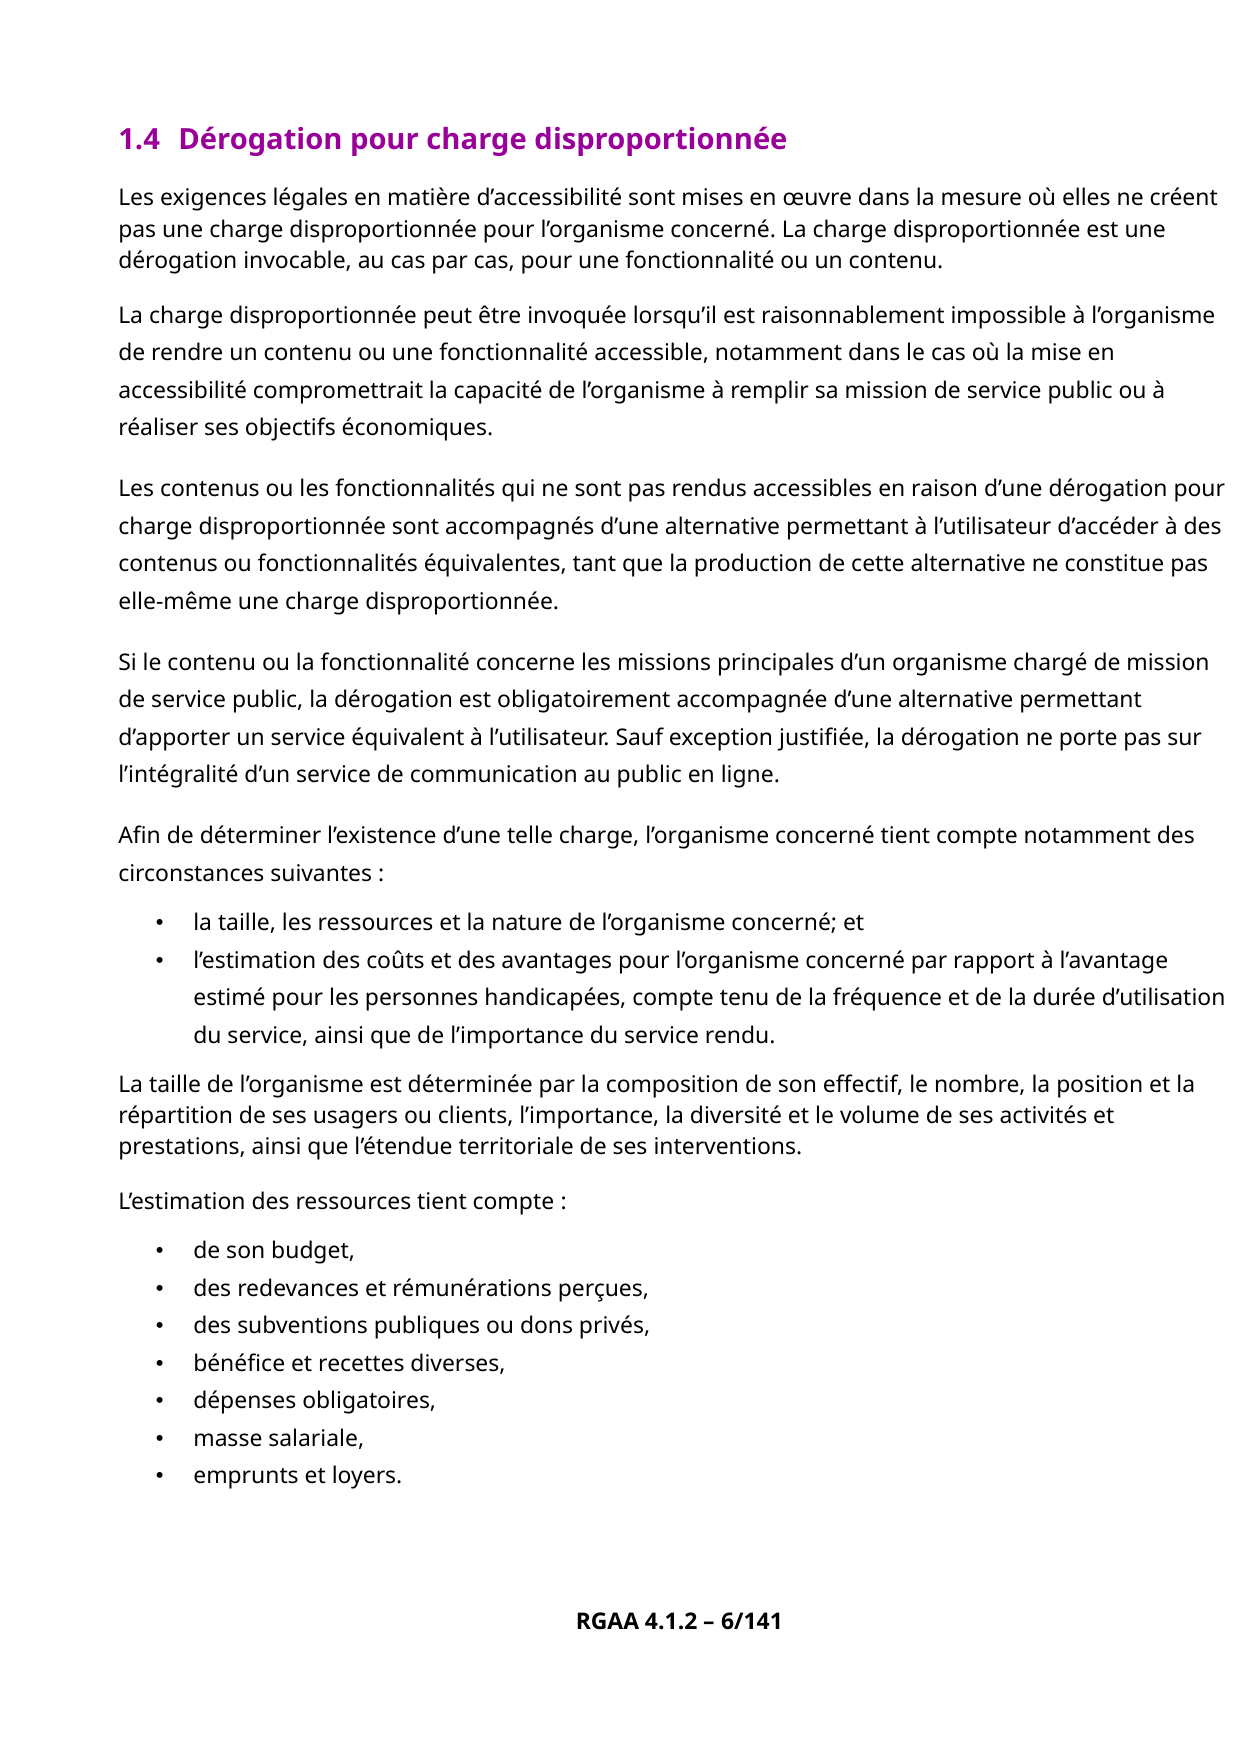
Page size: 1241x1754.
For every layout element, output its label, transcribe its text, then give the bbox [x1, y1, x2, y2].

text La charge disproportionnée peut être invoquée lorsqu’il est raisonnablement impossible à l’organisme de rendre un contenu ou une fonctionnalité accessible, notamment dans le cas où la mise en accessibilité compromettrait la capacité de l’organisme à remplir sa mission de service public ou à réaliser ses objectifs économiques. [118, 299, 1240, 442]
list l’estimation des coûts et des avantages pour l’organisme concerné par rapport à l’avantage estimé pour les personnes handicapées, compte tenu de la fréquence et de la durée d’utilisation du service, ainsi que de l’importance du service rendu. [156, 943, 1240, 1050]
text Les exigences légales en matière d’accessibilité sont mises en œuvre dans la mesure où elles ne créent pas une charge disproportionnée pour l’organisme concerné. La charge disproportionnée est une dérogation invocable, au cas par cas, pour une fonctionnalité ou un contenu. [118, 181, 1240, 275]
text La taille de l’organisme est déterminée par la composition de son effectif, le nombre, la position et la répartition de ses usagers ou clients, l’importance, la diversité et le volume de ses activités et prestations, ainsi que l’étendue territoriale de ses interventions. [118, 1068, 1240, 1162]
text Afin de déterminer l’existence d’une telle charge, l’organisme concerné tient compte notamment des circonstances suivantes : [118, 819, 1240, 888]
list emprunts et loyers. [156, 1459, 1240, 1491]
list des redevances et rémunérations perçues, [156, 1272, 1240, 1303]
list dépenses obligatoires, [156, 1384, 1240, 1416]
subtitle Dérogation pour charge disproportionnée [118, 118, 1240, 158]
text L’estimation des ressources tient compte : [118, 1185, 1240, 1216]
list de son budget, [156, 1234, 1240, 1266]
list bénéfice et recettes diverses, [156, 1347, 1240, 1378]
list la taille, les ressources et la nature de l’organisme concerné; et [156, 906, 1240, 937]
list des subventions publiques ou dons privés, [156, 1309, 1240, 1341]
text Les contenus ou les fonctionnalités qui ne sont pas rendus accessibles en raison d’une dérogation pour charge disproportionnée sont accompagnés d’une alternative permettant à l’utilisateur d’accéder à des contenus ou fonctionnalités équivalentes, tant que la production de cette alternative ne constitue pas elle-même une charge disproportionnée. [118, 472, 1240, 616]
list masse salariale, [156, 1422, 1240, 1453]
text Si le contenu ou la fonctionnalité concerne les missions principales d’un organisme chargé de mission de service public, la dérogation est obligatoirement accompagnée d’une alternative permettant d’apporter un service équivalent à l’utilisateur. Sauf exception justifiée, la dérogation ne porte pas sur l’intégralité d’un service de communication au public en ligne. [118, 646, 1240, 789]
